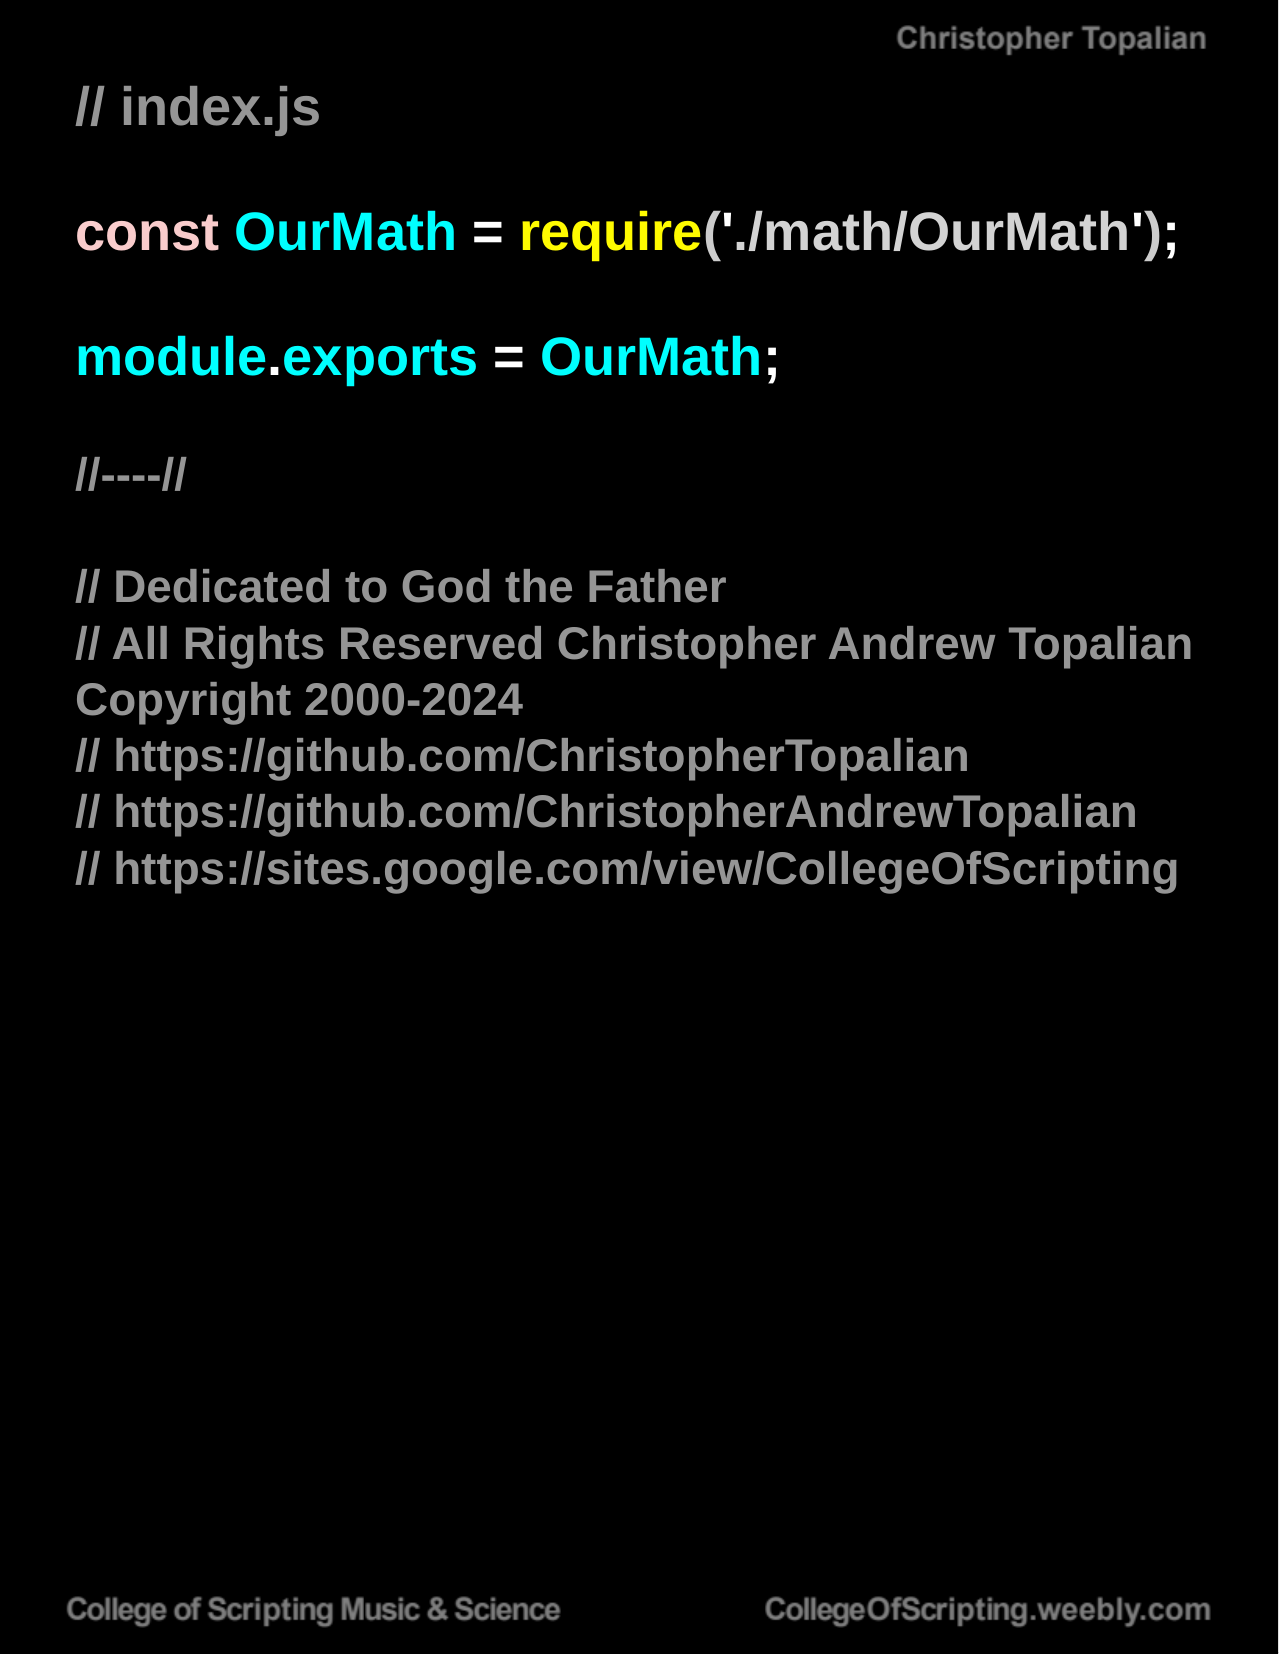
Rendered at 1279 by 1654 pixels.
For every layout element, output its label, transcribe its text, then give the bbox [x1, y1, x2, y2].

text // All Rights Reserved Christopher Andrew Topalian Copyright 2000-2024 [75, 613, 1203, 725]
text //----// [75, 444, 1203, 500]
text // https://github.com/ChristopherAndrewTopalian [75, 781, 1203, 838]
text module.exports = OurMath; [75, 324, 1203, 386]
text // index.js [75, 75, 1203, 137]
text // https://sites.google.com/view/CollegeOfScripting [75, 838, 1203, 894]
text // Dedicated to God the Father [75, 556, 1203, 613]
text // https://github.com/ChristopherTopalian [75, 725, 1203, 781]
text const OurMath = require('./math/OurMath'); [75, 199, 1203, 262]
